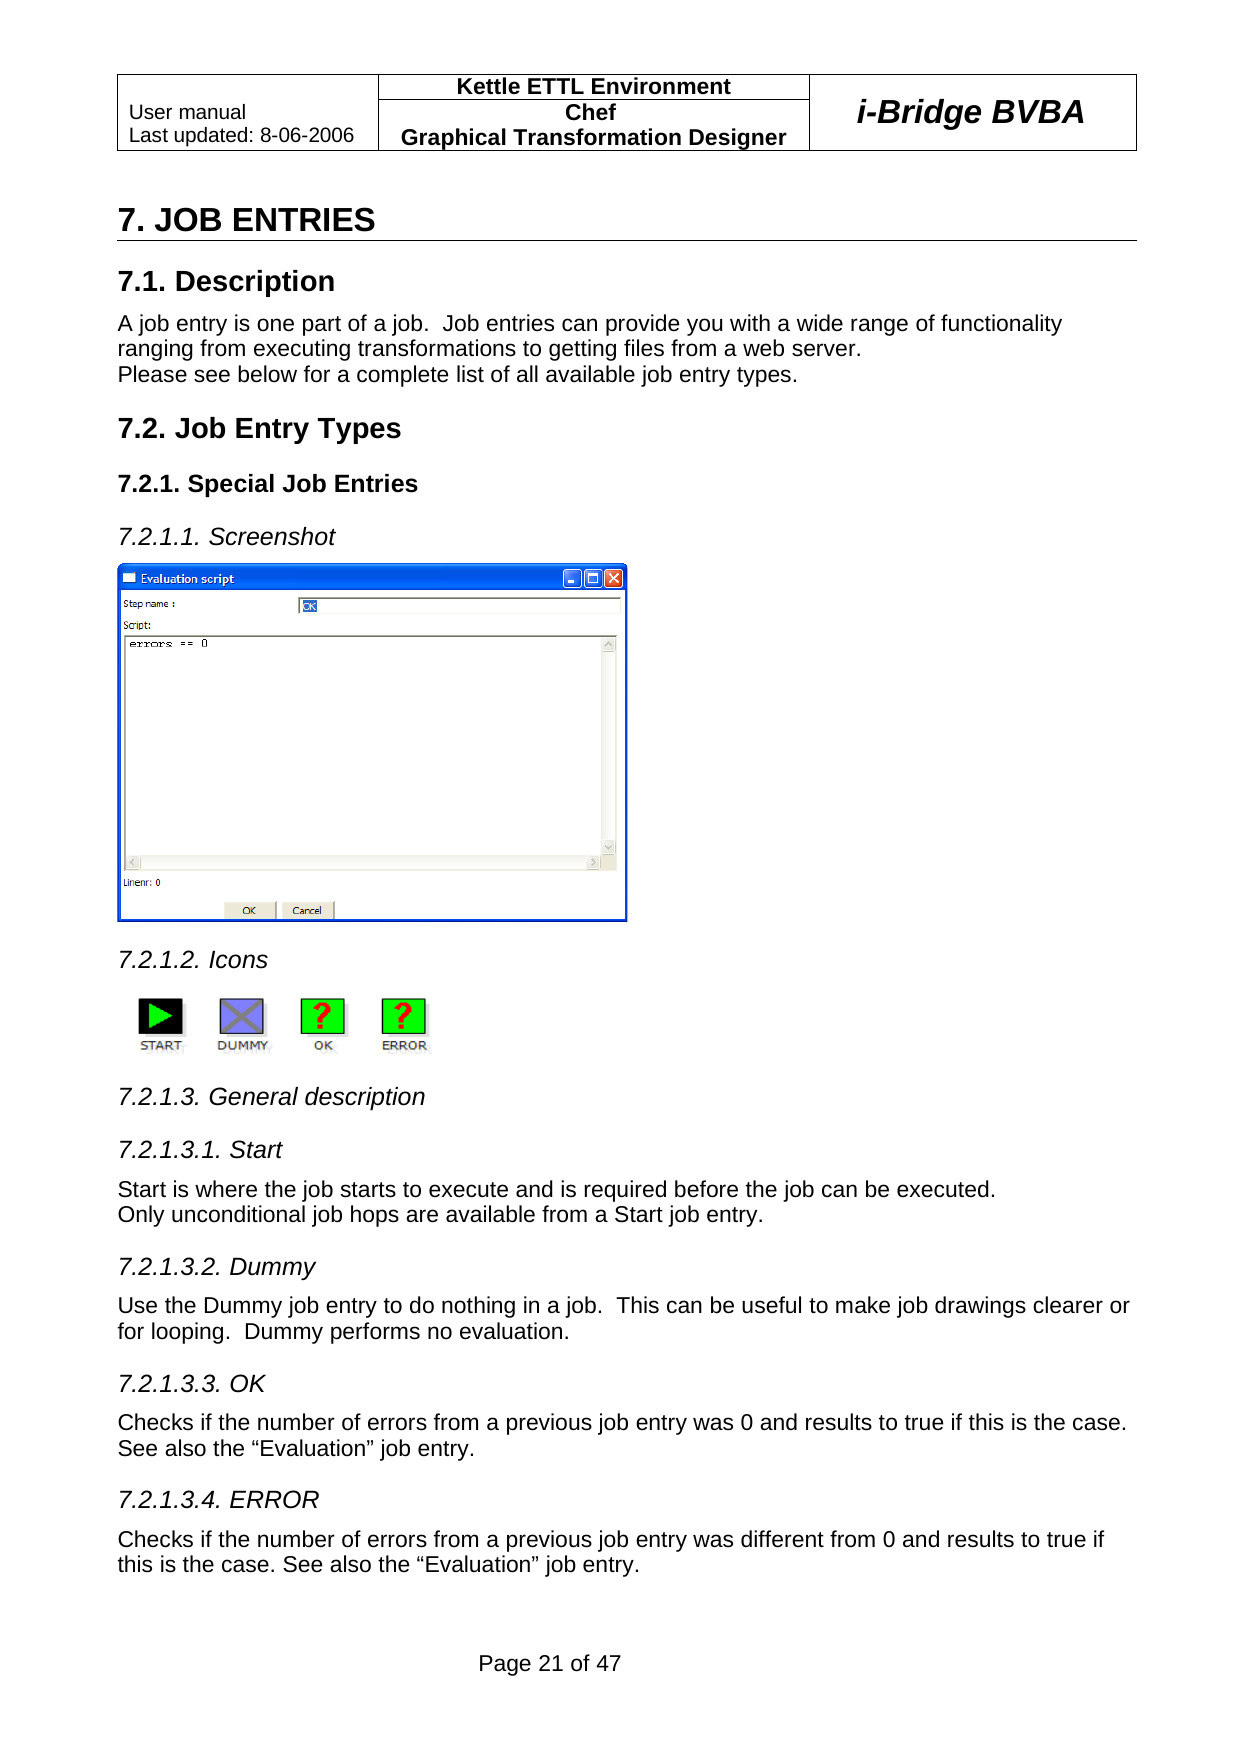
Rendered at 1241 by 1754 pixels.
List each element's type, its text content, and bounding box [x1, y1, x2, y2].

subtitle Description [117, 265, 1137, 298]
text Checks if the number of errors from a previous job entry was 0 and results to true if this is the case. [117, 1410, 1137, 1435]
subtitle Screenshot [117, 523, 1137, 551]
subtitle Special Job Entries [117, 470, 1137, 498]
text Use the Dummy job entry to do nothing in a job. This can be useful to make job drawings clearer or for looping. Dummy performs no evaluation. [117, 1293, 1137, 1344]
picture [117, 563, 628, 922]
subtitle ERROR [117, 1486, 1137, 1514]
subtitle Icons [117, 946, 1137, 974]
text Please see below for a complete list of all available job entry types. [117, 362, 1137, 387]
subtitle JOB ENTRIES [117, 201, 1137, 240]
subtitle OK [117, 1369, 1137, 1397]
subtitle Start [117, 1136, 1137, 1164]
subtitle Dummy [117, 1253, 1137, 1281]
text Only unconditional job hops are available from a Start job entry. [117, 1202, 1137, 1228]
subtitle Job Entry Types [117, 412, 1137, 445]
text Start is where the job starts to execute and is required before the job can be executed. [117, 1177, 1137, 1202]
text Checks if the number of errors from a previous job entry was different from 0 and results to true if this is the case. See also the “Evaluation” job entry. [117, 1526, 1137, 1577]
text See also the “Evaluation” job entry. [117, 1435, 1137, 1461]
text A job entry is one part of a job. Job entries can provide you with a wide range of functionality ranging from executing transformations to getting files from a web server. [117, 311, 1137, 362]
subtitle General description [117, 1083, 1137, 1111]
